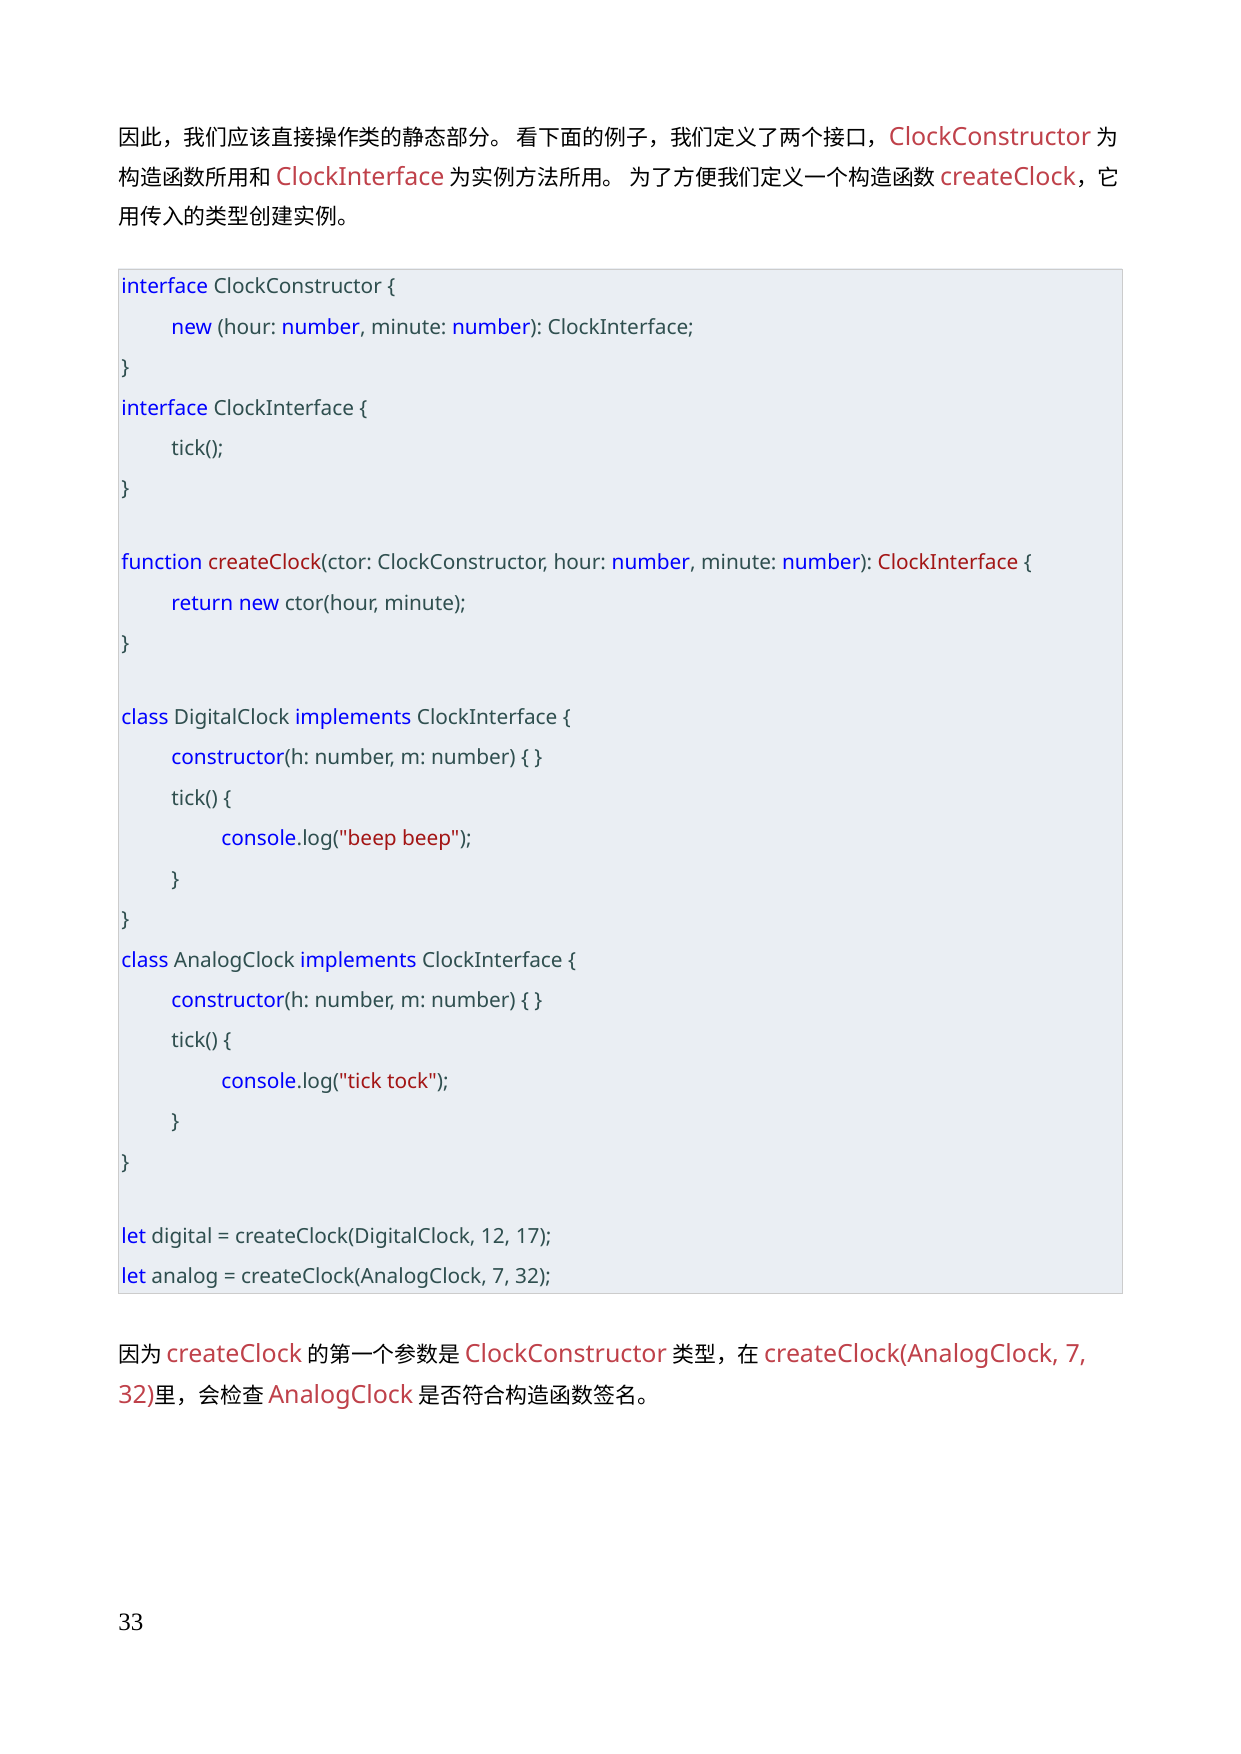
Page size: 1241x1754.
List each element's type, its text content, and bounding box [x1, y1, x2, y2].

text } [119, 1103, 1122, 1135]
text interface ClockConstructor { [119, 270, 1122, 300]
text } [119, 470, 1122, 502]
text return new ctor(hour, minute); [119, 584, 1122, 616]
text constructor(h: number, m: number) { } [119, 982, 1122, 1013]
text } [119, 1144, 1122, 1176]
text } [119, 625, 1122, 657]
text } [119, 349, 1122, 381]
text tick(); [119, 430, 1122, 461]
text console.log("beep beep"); [119, 820, 1122, 852]
text class AnalogClock implements ClockInterface { [119, 942, 1122, 973]
text } [119, 861, 1122, 892]
text tick() { [119, 1022, 1122, 1054]
text new (hour: number, minute: number): ClockInterface; [119, 309, 1122, 340]
text function createClock(ctor: ClockConstructor, hour: number, minute: number): ClockInterface { [119, 544, 1122, 576]
text console.log("tick tock"); [119, 1063, 1122, 1094]
text interface ClockInterface { [119, 389, 1122, 421]
text 因此，我们应该直接操作类的静态部分。 看下面的例子，我们定义了两个接口，ClockConstructor为构造函数所用和ClockInterface为实例方法所用。 为了方便我们定义一个构造函数createClock，它用传入的类型创建实例。 [118, 118, 1122, 231]
text let digital = createClock(DigitalClock, 12, 17); [119, 1218, 1122, 1249]
text 因为createClock的第一个参数是ClockConstructor类型，在createClock(AnalogClock, 7, 32)里，会检查AnalogClock是否符合构造函数签名。 [118, 1336, 1122, 1411]
text tick() { [119, 780, 1122, 811]
text } [119, 901, 1122, 933]
text class DigitalClock implements ClockInterface { [119, 699, 1122, 730]
text let analog = createClock(AnalogClock, 7, 32); [119, 1258, 1122, 1293]
text constructor(h: number, m: number) { } [119, 739, 1122, 771]
